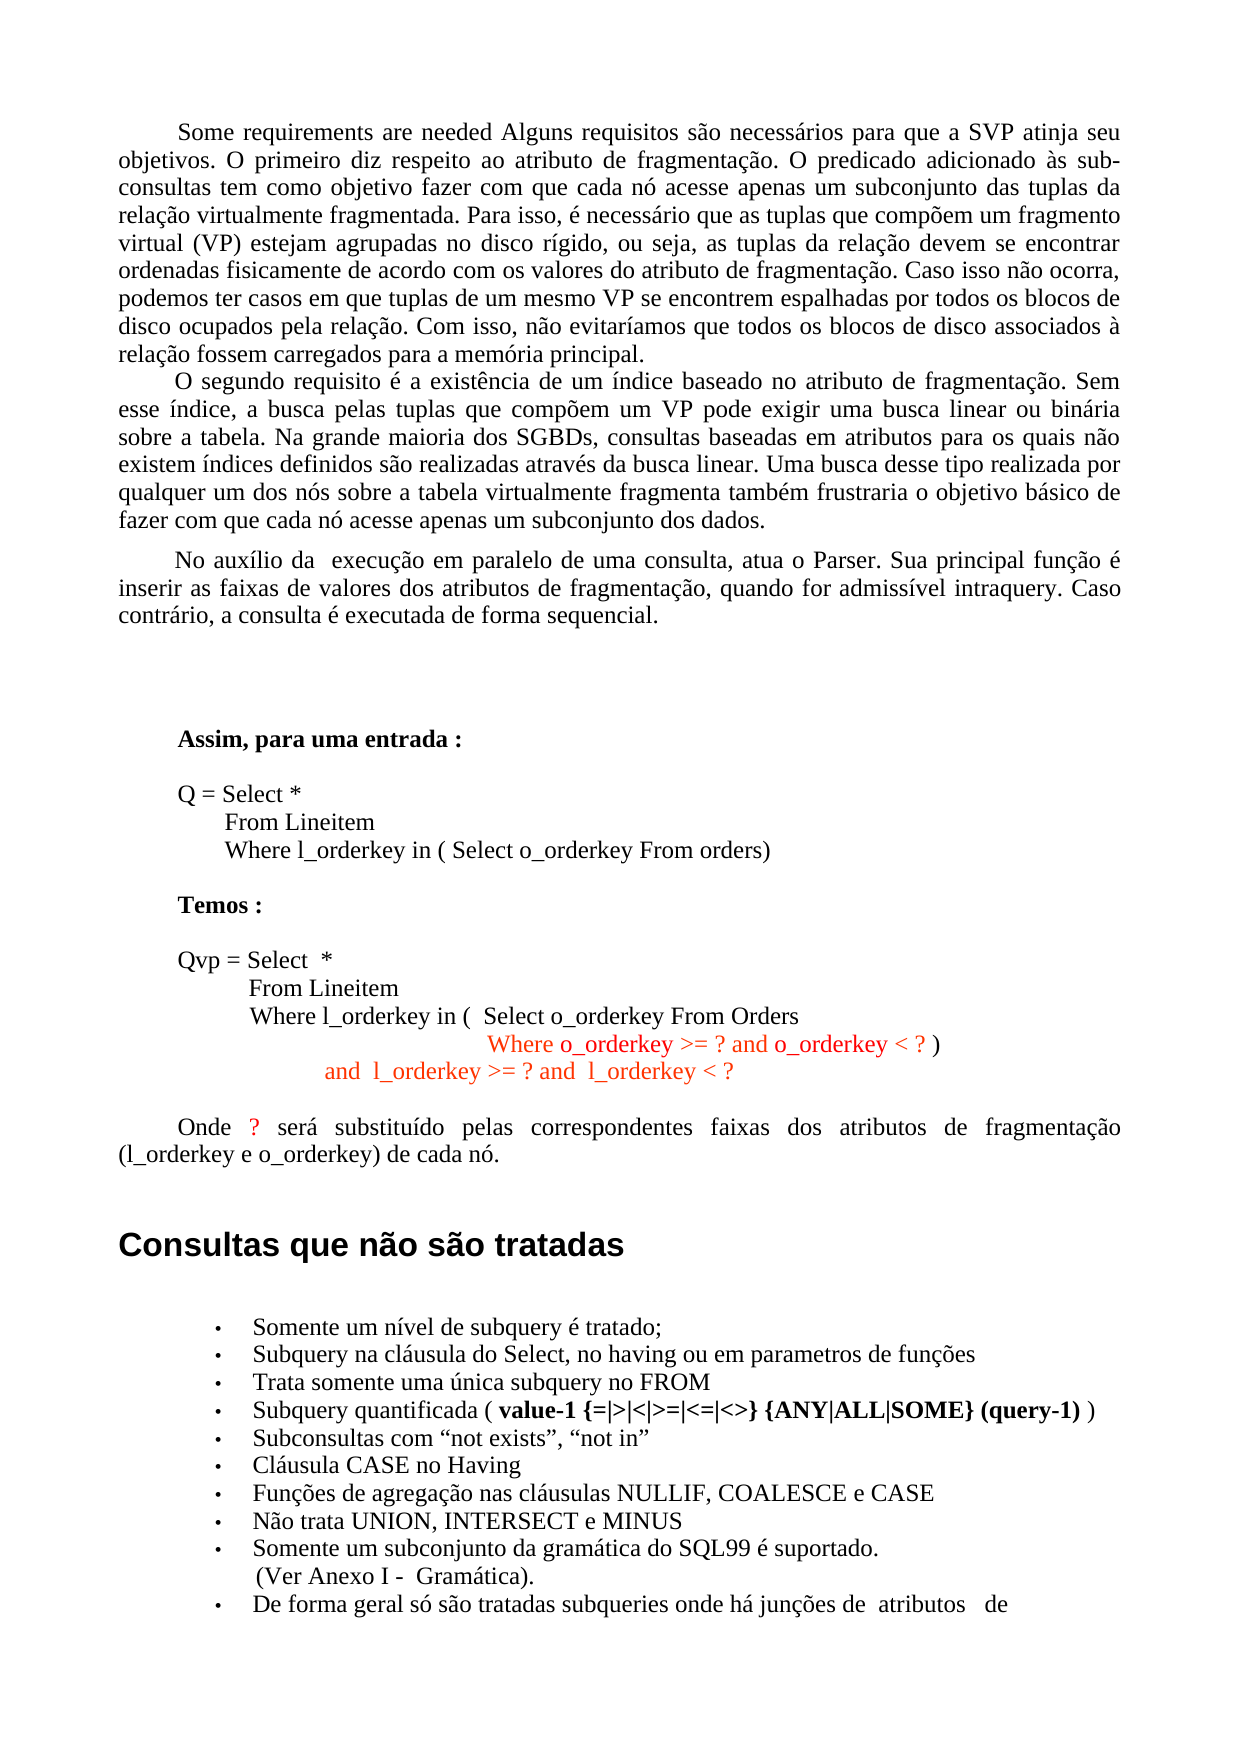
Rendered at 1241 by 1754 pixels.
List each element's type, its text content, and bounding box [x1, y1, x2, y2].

text Some requirements are needed Alguns requisitos são necessários para que a SVP atinja seu objetivos. O primeiro diz respeito ao atributo de fragmentação. O predicado adicionado às sub-consultas tem como objetivo fazer com que cada nó acesse apenas um subconjunto das tuplas da relação virtualmente fragmentada. Para isso, é necessário que as tuplas que compõem um fragmento virtual (VP) estejam agrupadas no disco rígido, ou seja, as tuplas da relação devem se encontrar ordenadas fisicamente de acordo com os valores do atributo de fragmentação. Caso isso não ocorra, podemos ter casos em que tuplas de um mesmo VP se encontrem espalhadas por todos os blocos de disco ocupados pela relação. Com isso, não evitaríamos que todos os blocos de disco associados à relação fossem carregados para a memória principal. [118, 118, 1122, 367]
text Where l_orderkey in ( Select o_orderkey From orders) [118, 836, 1122, 863]
text Q = Select * [118, 780, 1122, 808]
list Subquery na cláusula do Select, no having ou em parametros de funções [156, 1341, 1122, 1368]
list Funções de agregação nas cláusulas NULLIF, COALESCE e CASE [156, 1479, 1122, 1507]
text Where l_orderkey in ( Select o_orderkey From Orders [118, 1002, 1122, 1030]
text and l_orderkey >= ? and l_orderkey < ? [118, 1057, 1122, 1085]
subtitle Consultas que não são tratadas [118, 1226, 1122, 1263]
list Subconsultas com “not exists”, “not in” [156, 1424, 1122, 1451]
text Assim, para uma entrada : [118, 725, 1122, 753]
text Onde ? será substituído pelas correspondentes faixas dos atributos de fragmentação (l_orderkey e o_orderkey) de cada nó. [118, 1113, 1122, 1168]
list Cláusula CASE no Having [156, 1451, 1122, 1479]
text No auxílio da execução em paralelo de uma consulta, atua o Parser. Sua principal função é inserir as faixas de valores dos atributos de fragmentação, quando for admissível intraquery. Caso contrário, a consulta é executada de forma sequencial. [118, 546, 1122, 629]
text Where o_orderkey >= ? and o_orderkey < ? ) [118, 1030, 1122, 1057]
text From Lineitem [118, 974, 1122, 1002]
list (Ver Anexo I - Gramática). [156, 1562, 1122, 1590]
text O segundo requisito é a existência de um índice baseado no atributo de fragmentação. Sem esse índice, a busca pelas tuplas que compõem um VP pode exigir uma busca linear ou binária sobre a tabela. Na grande maioria dos SGBDs, consultas baseadas em atributos para os quais não existem índices definidos são realizadas através da busca linear. Uma busca desse tipo realizada por qualquer um dos nós sobre a tabela virtualmente fragmenta também frustraria o objetivo básico de fazer com que cada nó acesse apenas um subconjunto dos dados. [118, 367, 1122, 534]
list De forma geral só são tratadas subqueries onde há junções de atributos de [156, 1590, 1122, 1618]
list Somente um nível de subquery é tratado; [156, 1313, 1122, 1341]
list Somente um subconjunto da gramática do SQL99 é suportado. [156, 1534, 1122, 1562]
text Temos : [118, 891, 1122, 919]
text From Lineitem [118, 808, 1122, 836]
list Trata somente uma única subquery no FROM [156, 1368, 1122, 1396]
text Qvp = Select * [118, 947, 1122, 974]
list Não trata UNION, INTERSECT e MINUS [156, 1507, 1122, 1534]
list Subquery quantificada ( value-1 {=|>|<|>=|<=|<>} {ANY|ALL|SOME} (query-1) ) [156, 1396, 1122, 1424]
